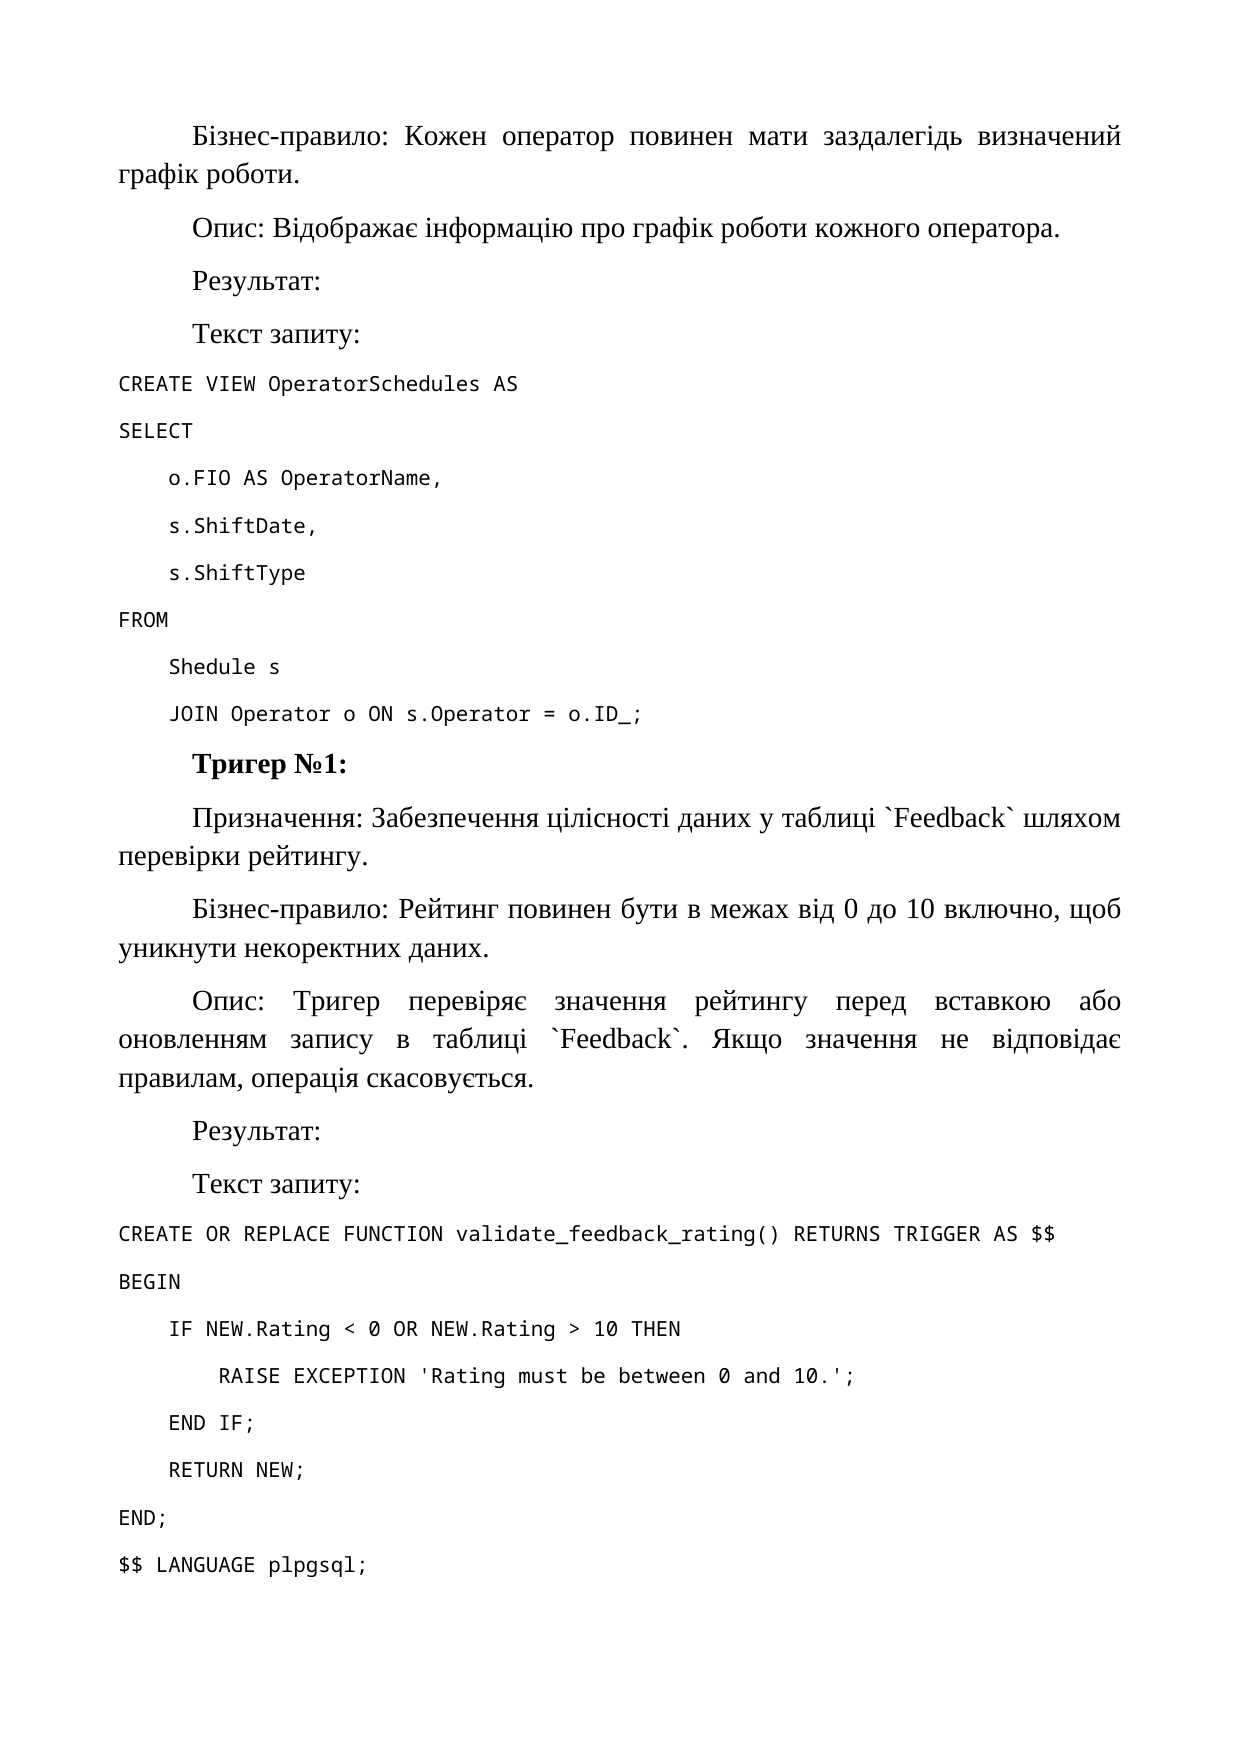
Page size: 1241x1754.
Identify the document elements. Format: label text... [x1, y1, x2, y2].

text END; [118, 1503, 1122, 1531]
text CREATE OR REPLACE FUNCTION validate_feedback_rating() RETURNS TRIGGER AS $$ [118, 1219, 1122, 1248]
text BEGIN [118, 1267, 1122, 1295]
text Бізнес-правило: Кожен оператор повинен мати заздалегідь визначений графік роботи. [118, 118, 1122, 190]
text Результат: [118, 1113, 1122, 1147]
text CREATE VIEW OperatorSchedules AS [118, 369, 1122, 398]
text Текст запиту: [118, 1166, 1122, 1200]
text Результат: [118, 263, 1122, 296]
text SELECT [118, 416, 1122, 445]
text $$ LANGUAGE plpgsql; [118, 1550, 1122, 1578]
text Призначення: Забезпечення цілісності даних у таблиці `Feedback` шляхом перевірки рейтингу. [118, 800, 1122, 872]
text JOIN Operator o ON s.Operator = o.ID_; [118, 699, 1122, 728]
text s.ShiftType [118, 558, 1122, 586]
text s.ShiftDate, [118, 511, 1122, 539]
text Опис: Тригер перевіряє значення рейтингу перед вставкою або оновленням запису в таблиці `Feedback`. Якщо значення не відповідає правилам, операція скасовується. [118, 983, 1122, 1094]
text RAISE EXCEPTION 'Rating must be between 0 and 10.'; [118, 1361, 1122, 1389]
text Shedule s [118, 652, 1122, 681]
text FROM [118, 605, 1122, 633]
text Бізнес-правило: Рейтинг повинен бути в межах від 0 до 10 включно, щоб уникнути некоректних даних. [118, 891, 1122, 963]
text Текст запиту: [118, 316, 1122, 349]
text o.FIO AS OperatorName, [118, 463, 1122, 492]
text Тригер №1: [118, 747, 1122, 780]
text END IF; [118, 1408, 1122, 1437]
text RETURN NEW; [118, 1456, 1122, 1484]
text Опис: Відображає інформацію про графік роботи кожного оператора. [118, 210, 1122, 243]
text IF NEW.Rating < 0 OR NEW.Rating > 10 THEN [118, 1314, 1122, 1342]
